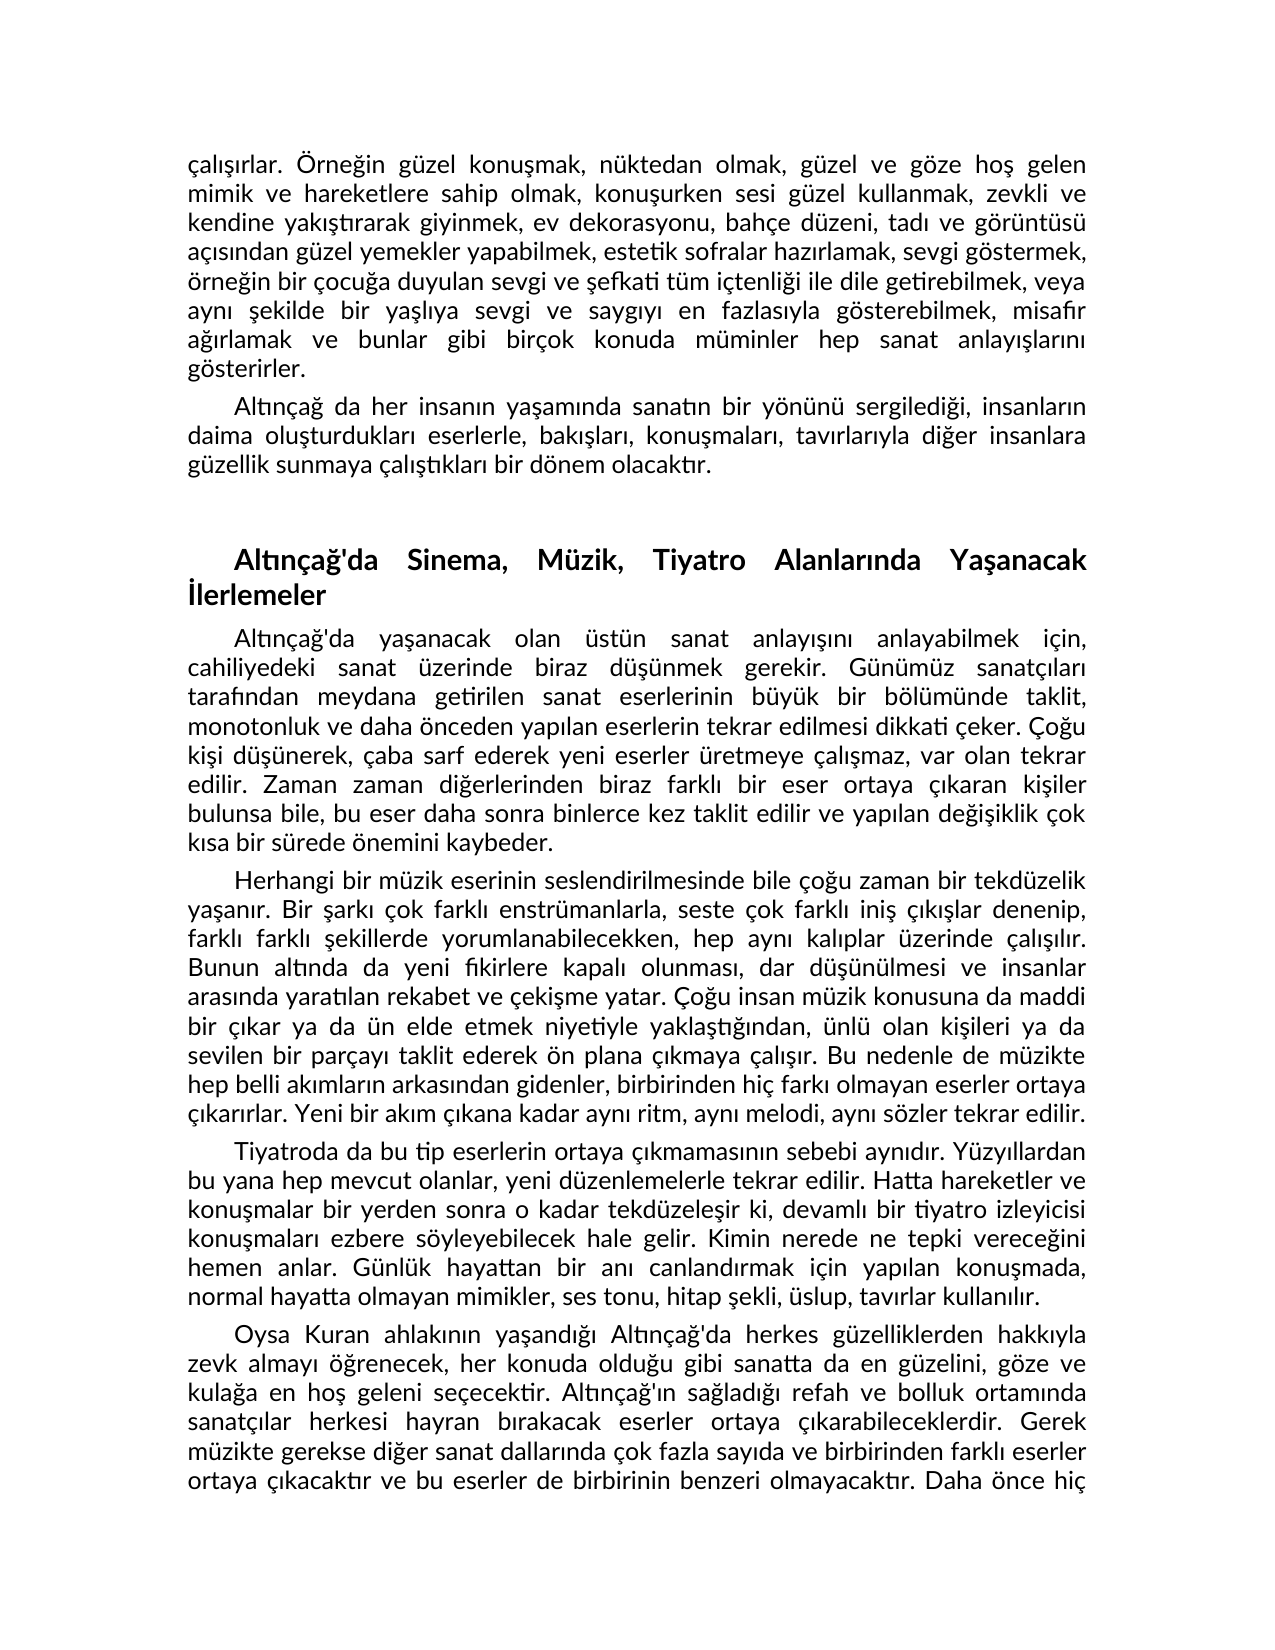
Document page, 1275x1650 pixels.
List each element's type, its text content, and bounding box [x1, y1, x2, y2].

text Herhangi bir müzik eserinin seslendirilmesinde bile çoğu zaman bir tekdüzelik yaşanır. Bir şarkı çok farklı enstrümanlarla, seste çok farklı iniş çıkışlar denenip, farklı farklı şekillerde yorumlanabilecekken, hep aynı kalıplar üzerinde çalışılır. Bunun altında da yeni fikirlere kapalı olunması, dar düşünülmesi ve insanlar arasında yaratılan rekabet ve çekişme yatar. Çoğu insan müzik konusuna da maddi bir çıkar ya da ün elde etmek niyetiyle yaklaştığından, ünlü olan kişileri ya da sevilen bir parçayı taklit ederek ön plana çıkmaya çalışır. Bu nedenle de müzikte hep belli akımların arkasından gidenler, birbirinden hiç farkı olmayan eserler ortaya çıkarırlar. Yeni bir akım çıkana kadar aynı ritm, aynı melodi, aynı sözler tekrar edilir. [187, 866, 1087, 1128]
text Altınçağ da her insanın yaşamında sanatın bir yönünü sergilediği, insanların daima oluşturdukları eserlerle, bakışları, konuşmaları, tavırlarıyla diğer insanlara güzellik sunmaya çalıştıkları bir dönem olacaktır. [187, 392, 1087, 479]
text Tiyatroda da bu tip eserlerin ortaya çıkmamasının sebebi aynıdır. Yüzyıllardan bu yana hep mevcut olanlar, yeni düzenlemelerle tekrar edilir. Hatta hareketler ve konuşmalar bir yerden sonra o kadar tekdüzeleşir ki, devamlı bir tiyatro izleyicisi konuşmaları ezbere söyleyebilecek hale gelir. Kimin nerede ne tepki vereceğini hemen anlar. Günlük hayattan bir anı canlandırmak için yapılan konuşmada, normal hayatta olmayan mimikler, ses tonu, hitap şekli, üslup, tavırlar kullanılır. [187, 1137, 1087, 1312]
text Oysa Kuran ahlakının yaşandığı Altınçağ'da herkes güzelliklerden hakkıyla zevk almayı öğrenecek, her konuda olduğu gibi sanatta da en güzelini, göze ve kulağa en hoş geleni seçecektir. Altınçağ'ın sağladığı refah ve bolluk ortamında sanatçılar herkesi hayran bırakacak eserler ortaya çıkarabileceklerdir. Gerek müzikte gerekse diğer sanat dallarında çok fazla sayıda ve birbirinden farklı eserler ortaya çıkacaktır ve bu eserler de birbirinin benzeri olmayacaktır. Daha önce hiç [187, 1320, 1087, 1495]
subtitle Altınçağ'da Sinema, Müzik, Tiyatro Alanlarında Yaşanacak İlerlemeler [187, 542, 1087, 612]
text Altınçağ'da yaşanacak olan üstün sanat anlayışını anlayabilmek için, cahiliyedeki sanat üzerinde biraz düşünmek gerekir. Günümüz sanatçıları tarafından meydana getirilen sanat eserlerinin büyük bir bölümünde taklit, monotonluk ve daha önceden yapılan eserlerin tekrar edilmesi dikkati çeker. Çoğu kişi düşünerek, çaba sarf ederek yeni eserler üretmeye çalışmaz, var olan tekrar edilir. Zaman zaman diğerlerinden biraz farklı bir eser ortaya çıkaran kişiler bulunsa bile, bu eser daha sonra binlerce kez taklit edilir ve yapılan değişiklik çok kısa bir sürede önemini kaybeder. [187, 624, 1087, 857]
text çalışırlar. Örneğin güzel konuşmak, nüktedan olmak, güzel ve göze hoş gelen mimik ve hareketlere sahip olmak, konuşurken sesi güzel kullanmak, zevkli ve kendine yakıştırarak giyinmek, ev dekorasyonu, bahçe düzeni, tadı ve görüntüsü açısından güzel yemekler yapabilmek, estetik sofralar hazırlamak, sevgi göstermek, örneğin bir çocuğa duyulan sevgi ve şefkati tüm içtenliği ile dile getirebilmek, veya aynı şekilde bir yaşlıya sevgi ve saygıyı en fazlasıyla gösterebilmek, misafir ağırlamak ve bunlar gibi birçok konuda müminler hep sanat anlayışlarını gösterirler. [187, 150, 1087, 383]
